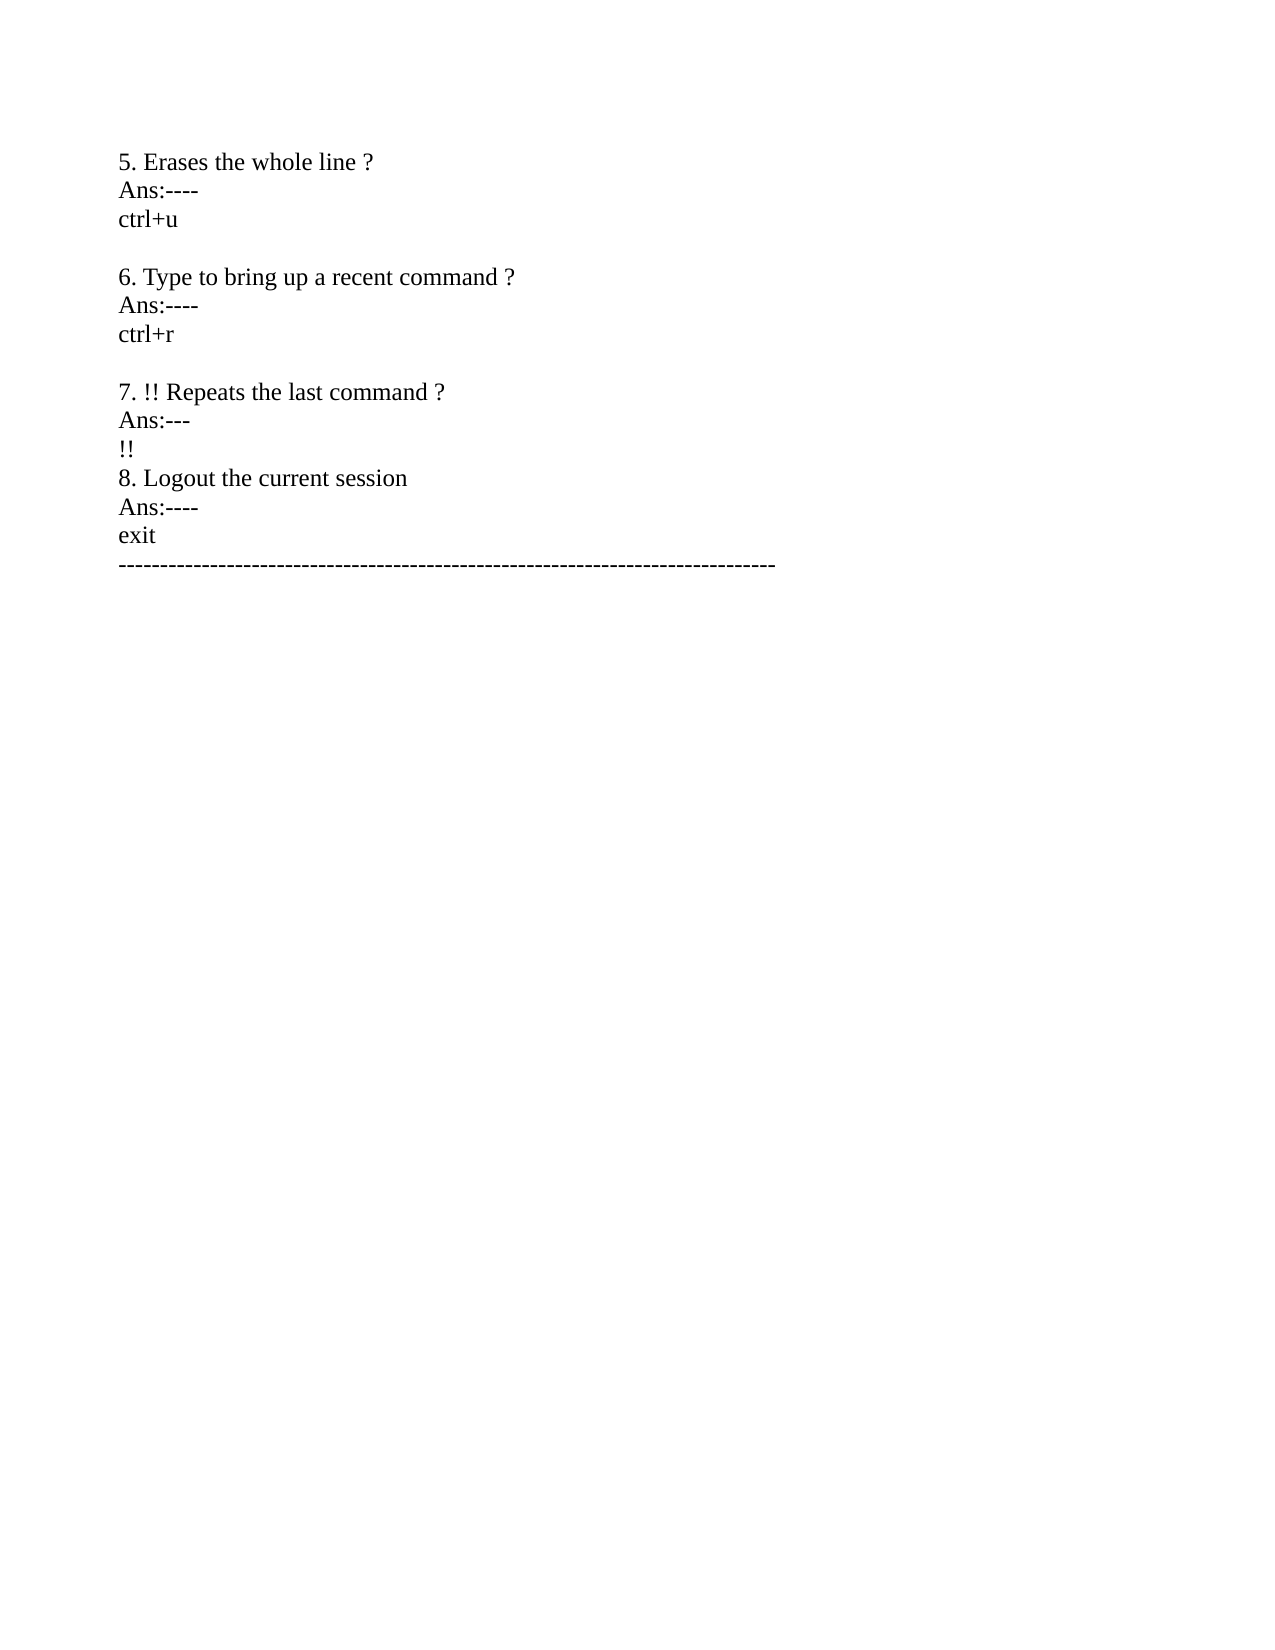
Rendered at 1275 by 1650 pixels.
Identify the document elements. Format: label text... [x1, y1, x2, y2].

text ctrl+u [118, 204, 1157, 233]
text 7. !! Repeats the last command ? [118, 377, 1157, 406]
text Ans:--- [118, 406, 1157, 434]
text ------------------------------------------------------------------------------- [118, 549, 1157, 578]
text 5. Erases the whole line ? [118, 147, 1157, 176]
text 6. Type to bring up a recent command ? [118, 262, 1157, 291]
text Ans:---- [118, 291, 1157, 319]
text ctrl+r [118, 319, 1157, 348]
text exit [118, 521, 1157, 549]
text Ans:---- [118, 492, 1157, 521]
text 8. Logout the current session [118, 463, 1157, 492]
text !! [118, 434, 1157, 463]
text Ans:---- [118, 176, 1157, 204]
